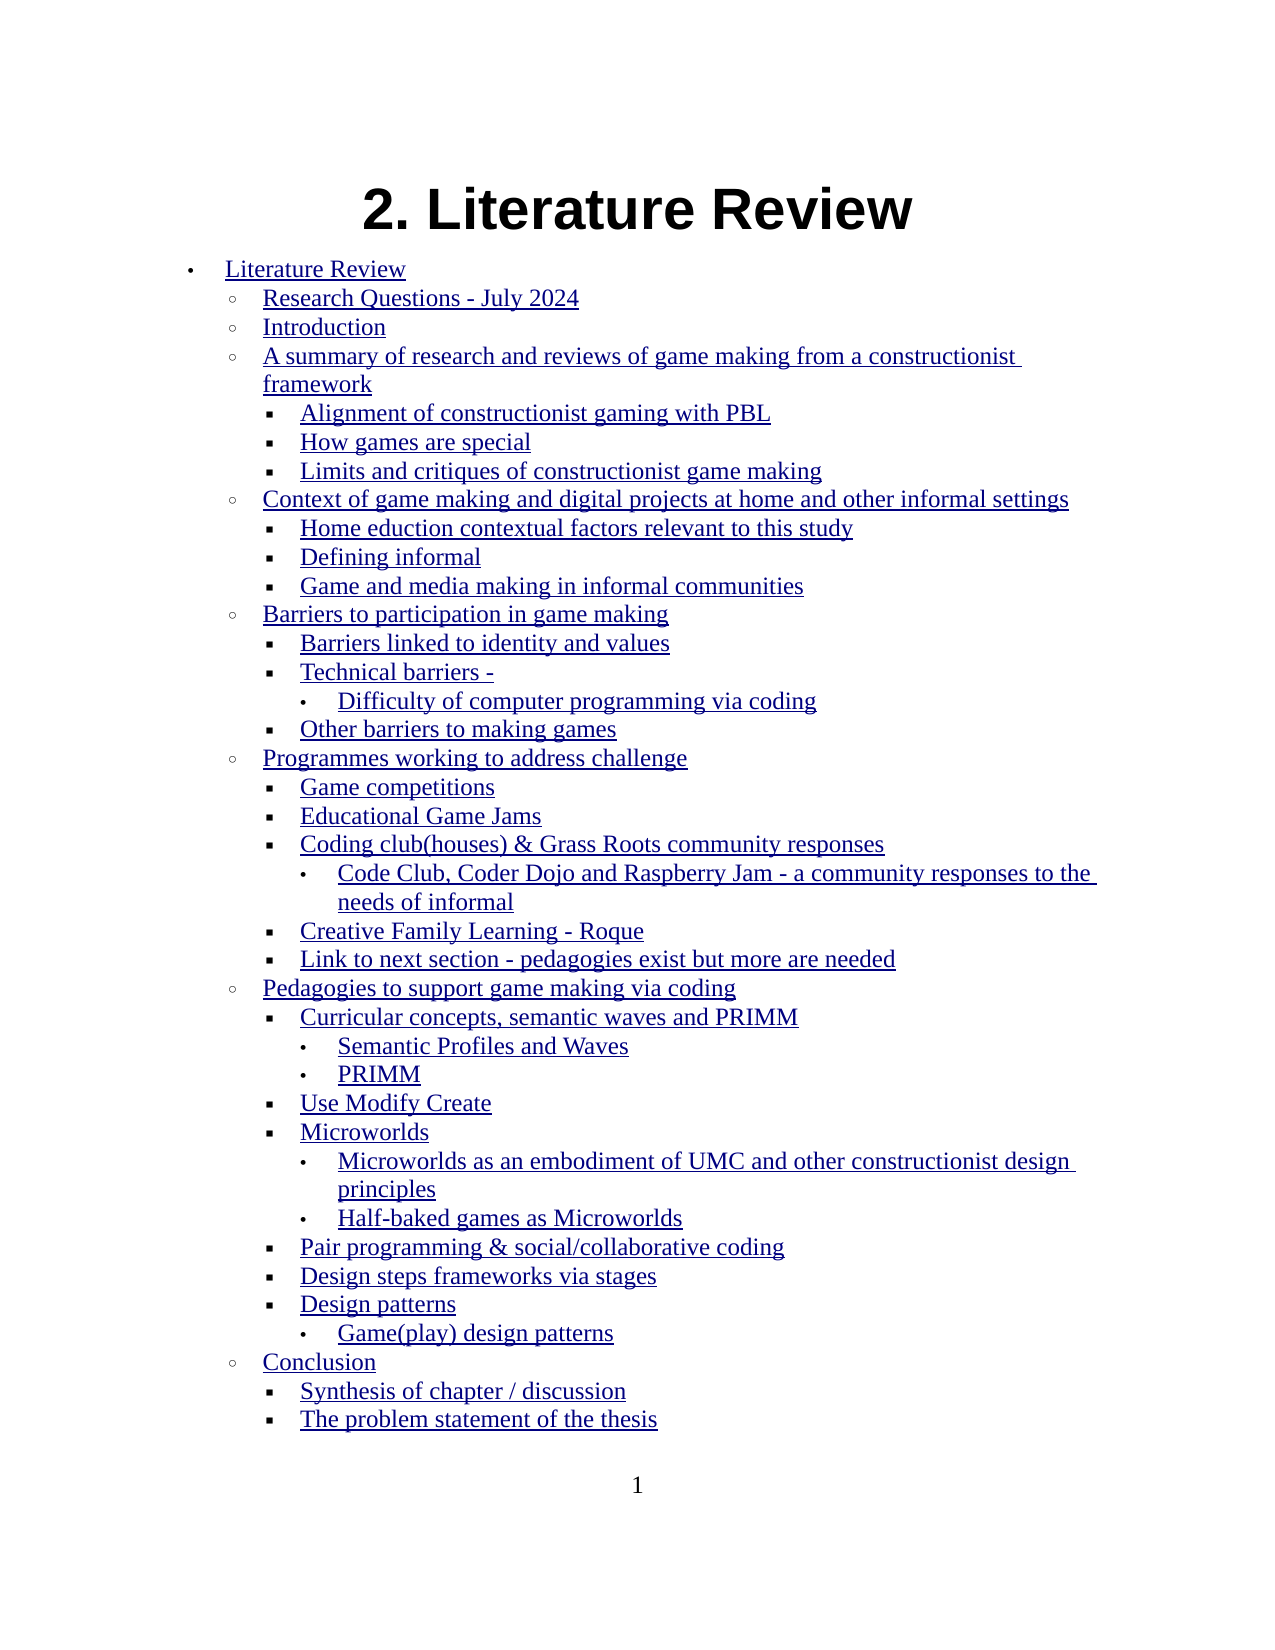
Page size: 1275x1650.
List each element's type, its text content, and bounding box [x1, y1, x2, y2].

list Context of game making and digital projects at home and other informal settings [225, 484, 1125, 513]
list Home eduction contextual factors relevant to this study [262, 513, 1125, 542]
list Microworlds as an embodiment of UMC and other constructionist design principles [300, 1146, 1125, 1203]
list Game and media making in informal communities [262, 571, 1125, 599]
list Design patterns [262, 1289, 1125, 1318]
list Literature Review [187, 254, 1125, 283]
list Barriers to participation in game making [225, 599, 1125, 628]
list PRIMM [300, 1059, 1125, 1088]
list Synthesis of chapter / discussion [262, 1376, 1125, 1404]
list Link to next section - pedagogies exist but more are needed [262, 944, 1125, 973]
list Use Modify Create [262, 1088, 1125, 1117]
list Game competitions [262, 772, 1125, 801]
list Half-baked games as Microworlds [300, 1203, 1125, 1232]
title 2. Literature Review [150, 175, 1125, 242]
list Introduction [225, 312, 1125, 341]
list Code Club, Coder Dojo and Raspberry Jam - a community responses to the needs of informal [300, 858, 1125, 916]
list Coding club(houses) & Grass Roots community responses [262, 829, 1125, 858]
list A summary of research and reviews of game making from a constructionist framework [225, 341, 1125, 398]
list Barriers linked to identity and values [262, 628, 1125, 657]
list Technical barriers - [262, 657, 1125, 686]
list Game(play) design patterns [300, 1318, 1125, 1347]
list Alignment of constructionist gaming with PBL [262, 398, 1125, 427]
list Research Questions - July 2024 [225, 283, 1125, 312]
list How games are special [262, 427, 1125, 456]
list Programmes working to address challenge [225, 743, 1125, 772]
list Difficulty of computer programming via coding [300, 686, 1125, 714]
list Conclusion [225, 1347, 1125, 1376]
list Pedagogies to support game making via coding [225, 973, 1125, 1002]
list Creative Family Learning - Roque [262, 916, 1125, 944]
list Semantic Profiles and Waves [300, 1031, 1125, 1059]
list Limits and critiques of constructionist game making [262, 456, 1125, 484]
list Educational Game Jams [262, 801, 1125, 829]
list Design steps frameworks via stages [262, 1261, 1125, 1289]
list Pair programming & social/collaborative coding [262, 1232, 1125, 1261]
list Curricular concepts, semantic waves and PRIMM [262, 1002, 1125, 1031]
list Defining informal [262, 542, 1125, 571]
list Other barriers to making games [262, 714, 1125, 743]
list Microworlds [262, 1117, 1125, 1146]
list The problem statement of the thesis [262, 1404, 1125, 1433]
